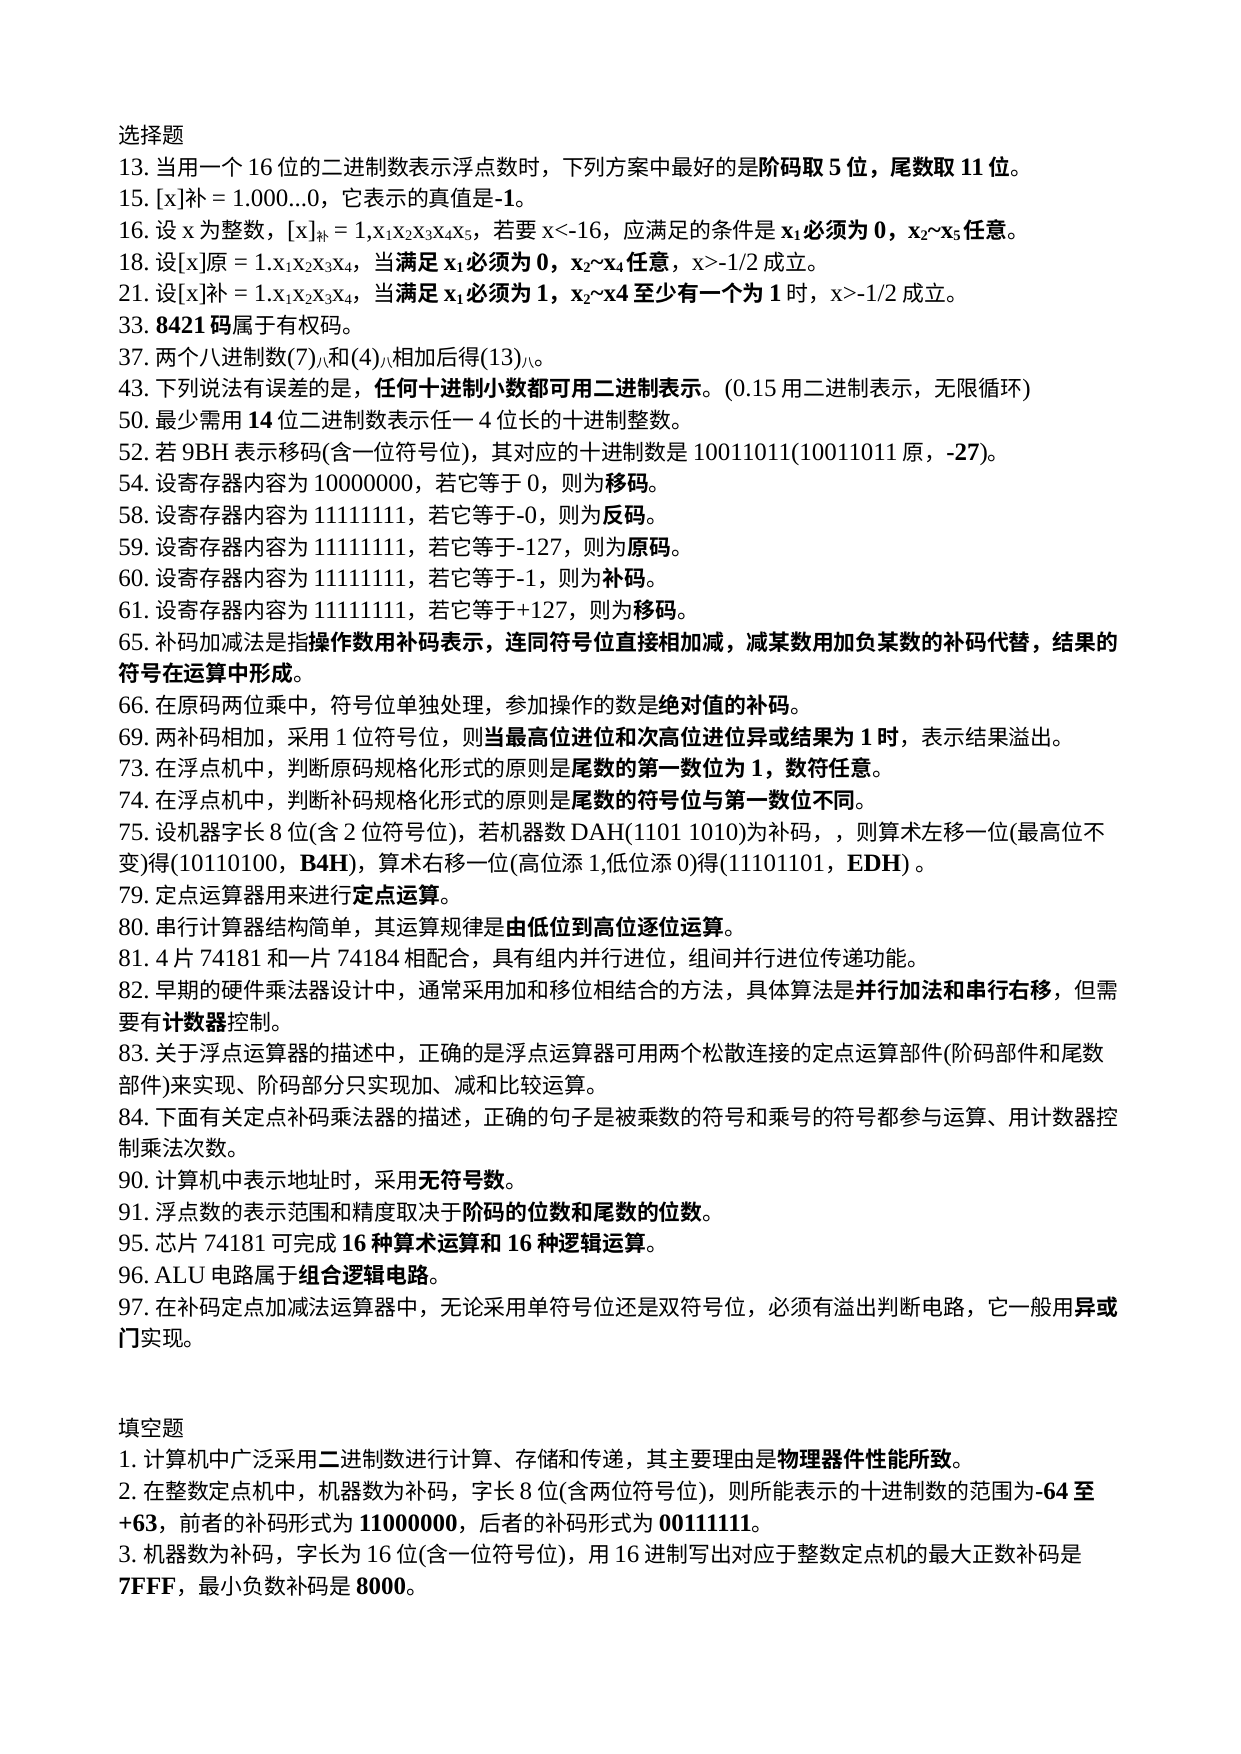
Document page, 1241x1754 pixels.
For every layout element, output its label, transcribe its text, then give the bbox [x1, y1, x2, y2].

text 65. 补码加减法是指操作数用补码表示，连同符号位直接相加减，减某数用加负某数的补码代替，结果的符号在运算中形成。 [118, 625, 1122, 688]
text 58. 设寄存器内容为11111111，若它等于-0，则为反码。 [118, 498, 1122, 530]
text 52. 若9BH表示移码(含一位符号位)，其对应的十进制数是10011011(10011011原，-27)。 [118, 435, 1122, 466]
text 80. 串行计算器结构简单，其运算规律是由低位到高位逐位运算。 [118, 910, 1122, 941]
text 1. 计算机中广泛采用二进制数进行计算、存储和传递，其主要理由是物理器件性能所致。 [118, 1442, 1122, 1474]
text 54. 设寄存器内容为10000000，若它等于0，则为移码。 [118, 466, 1122, 498]
text 13. 当用一个16位的二进制数表示浮点数时，下列方案中最好的是阶码取5位，尾数取11位。 [118, 150, 1122, 181]
text 50. 最少需用14位二进制数表示任一4位长的十进制整数。 [118, 403, 1122, 435]
text 填空题 [118, 1411, 1122, 1442]
text 84. 下面有关定点补码乘法器的描述，正确的句子是被乘数的符号和乘号的符号都参与运算、用计数器控制乘法次数。 [118, 1100, 1122, 1163]
text 37. 两个八进制数(7)八和(4)八相加后得(13)八。 [118, 340, 1122, 371]
text 95. 芯片74181可完成16种算术运算和16种逻辑运算。 [118, 1226, 1122, 1258]
text 60. 设寄存器内容为11111111，若它等于-1，则为补码。 [118, 561, 1122, 593]
text 21. 设[x]补 = 1.x1x2x3x4，当满足x1必须为1，x2~x4至少有一个为1时，x>-1/2成立。 [118, 276, 1122, 308]
text 43. 下列说法有误差的是，任何十进制小数都可用二进制表示。(0.15用二进制表示，无限循环) [118, 371, 1122, 403]
text 91. 浮点数的表示范围和精度取决于阶码的位数和尾数的位数。 [118, 1195, 1122, 1226]
text 83. 关于浮点运算器的描述中，正确的是浮点运算器可用两个松散连接的定点运算部件(阶码部件和尾数部件)来实现、阶码部分只实现加、减和比较运算。 [118, 1036, 1122, 1100]
text 选择题 [118, 118, 1122, 150]
text 33. 8421码属于有权码。 [118, 308, 1122, 340]
text 96. ALU电路属于组合逻辑电路。 [118, 1258, 1122, 1290]
text 16. 设x为整数，[x]补 = 1,x1x2x3x4x5，若要x<-16，应满足的条件是x1必须为0，x2~x5任意。 [118, 213, 1122, 245]
text 2. 在整数定点机中，机器数为补码，字长8位(含两位符号位)，则所能表示的十进制数的范围为-64至+63，前者的补码形式为11000000，后者的补码形式为00111111。 [118, 1474, 1122, 1537]
text 73. 在浮点机中，判断原码规格化形式的原则是尾数的第一数位为1，数符任意。 [118, 751, 1122, 783]
text 15. [x]补 = 1.000...0，它表示的真值是-1。 [118, 181, 1122, 213]
text 79. 定点运算器用来进行定点运算。 [118, 878, 1122, 910]
text 97. 在补码定点加减法运算器中，无论采用单符号位还是双符号位，必须有溢出判断电路，它一般用异或门实现。 [118, 1290, 1122, 1353]
text 69. 两补码相加，采用1位符号位，则当最高位进位和次高位进位异或结果为1时，表示结果溢出。 [118, 720, 1122, 751]
text 18. 设[x]原 = 1.x1x2x3x4，当满足x1必须为0，x2~x4任意，x>-1/2成立。 [118, 245, 1122, 276]
text 81. 4片74181和一片74184相配合，具有组内并行进位，组间并行进位传递功能。 [118, 941, 1122, 973]
text 3. 机器数为补码，字长为16位(含一位符号位)，用16进制写出对应于整数定点机的最大正数补码是7FFF，最小负数补码是8000。 [118, 1537, 1122, 1601]
text 82. 早期的硬件乘法器设计中，通常采用加和移位相结合的方法，具体算法是并行加法和串行右移，但需要有计数器控制。 [118, 973, 1122, 1036]
text 90. 计算机中表示地址时，采用无符号数。 [118, 1163, 1122, 1195]
text 75. 设机器字长8位(含2位符号位)，若机器数DAH(1101 1010)为补码，，则算术左移一位(最高位不变)得(10110100，B4H)，算术右移一位(高位添1,低位添0)得(11101101，EDH) 。 [118, 815, 1122, 878]
text 61. 设寄存器内容为11111111，若它等于+127，则为移码。 [118, 593, 1122, 625]
text 66. 在原码两位乘中，符号位单独处理，参加操作的数是绝对值的补码。 [118, 688, 1122, 720]
text 59. 设寄存器内容为11111111，若它等于-127，则为原码。 [118, 530, 1122, 561]
text 74. 在浮点机中，判断补码规格化形式的原则是尾数的符号位与第一数位不同。 [118, 783, 1122, 815]
